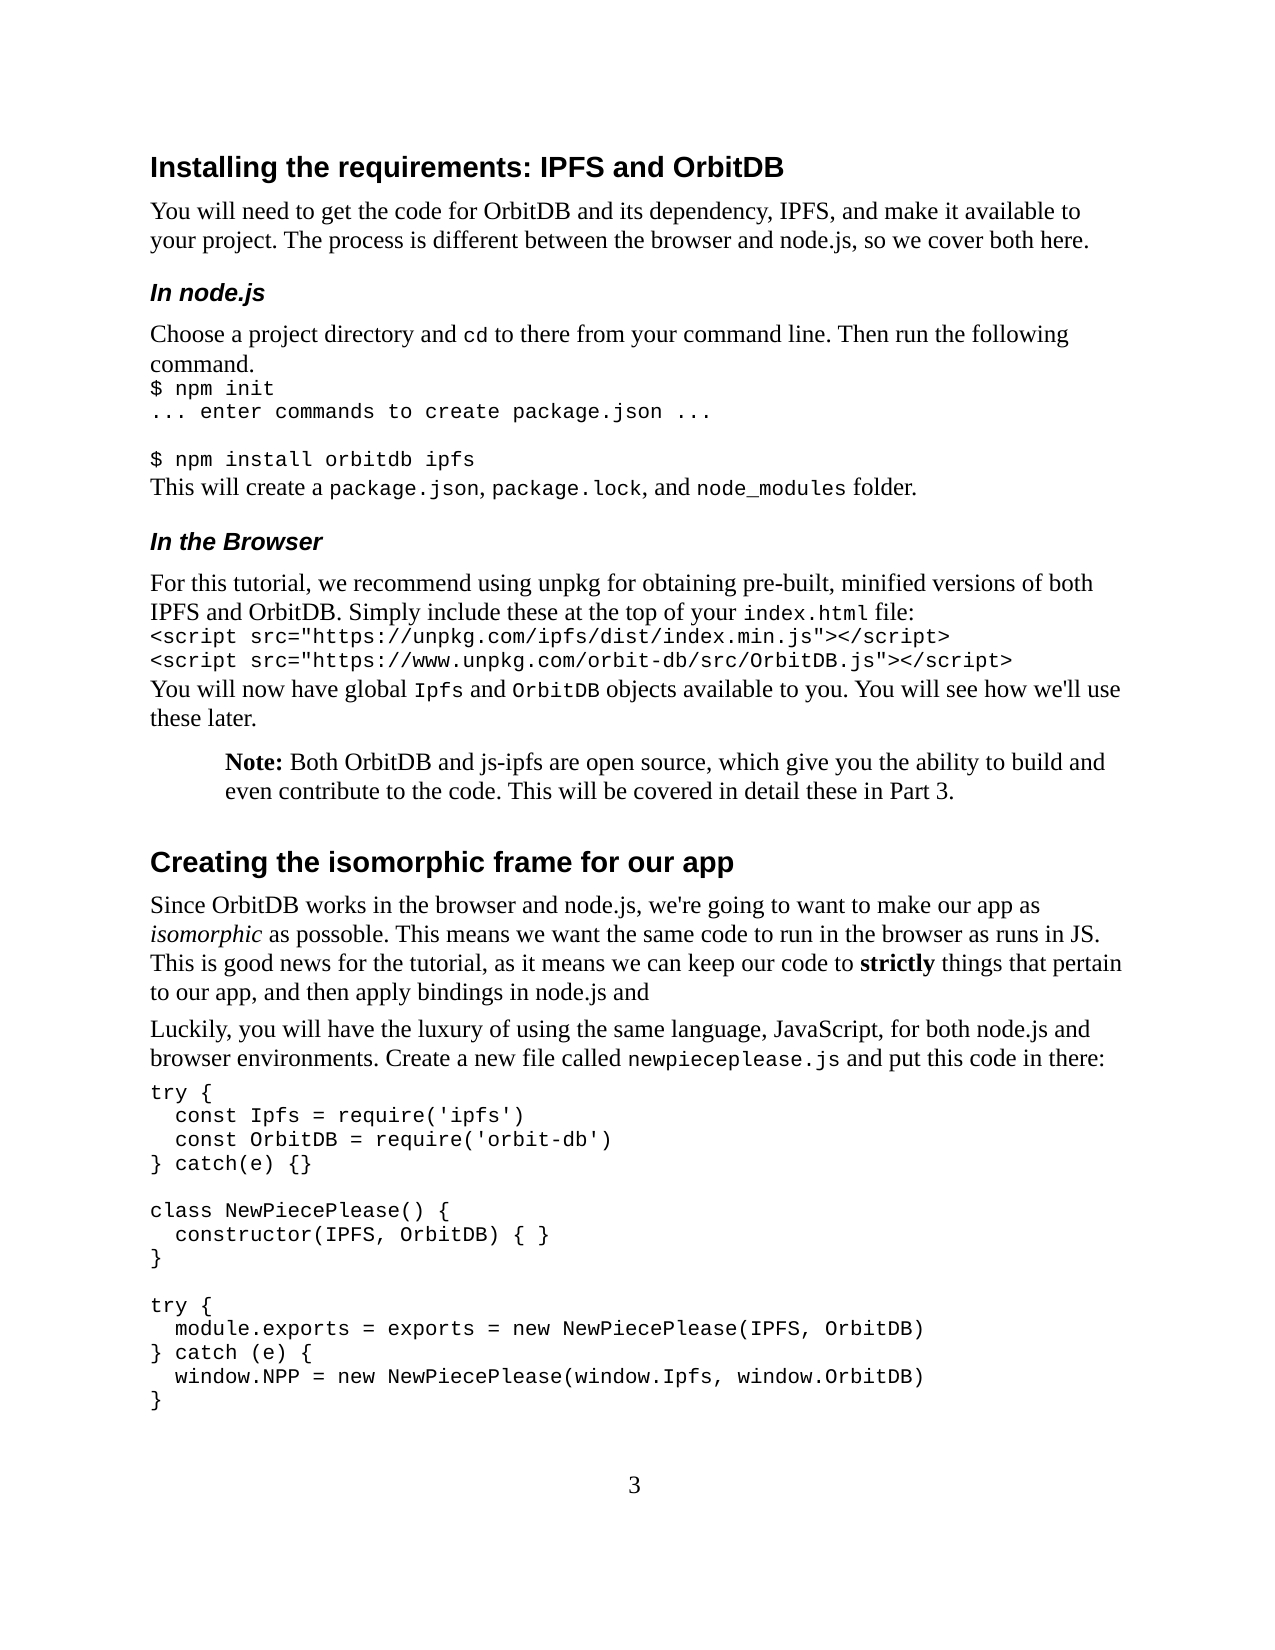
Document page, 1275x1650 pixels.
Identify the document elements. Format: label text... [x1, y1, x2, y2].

text ... enter commands to create package.json ... [150, 402, 1125, 425]
subtitle Installing the requirements: IPFS and OrbitDB [150, 150, 1125, 183]
text try { [150, 1295, 1125, 1318]
text You will need to get the code for OrbitDB and its dependency, IPFS, and make it available to your project. The process is different between the browser and node.js, so we cover both here. [150, 196, 1125, 253]
text Note: Both OrbitDB and js-ipfs are open source, which give you the ability to build and even contribute to the code. This will be covered in detail these in Part 3. [225, 747, 1125, 804]
text Since OrbitDB works in the browser and node.js, we're going to want to make our app as isomorphic as possoble. This means we want the same code to run in the browser as runs in JS. This is good news for the tutorial, as it means we can keep our code to strictly things that pertain to our app, and then apply bindings in node.js and [150, 891, 1125, 1006]
text module.exports = exports = new NewPiecePlease(IPFS, OrbitDB) [150, 1318, 1125, 1342]
subtitle In the Browser [150, 527, 1125, 556]
text This will create a package.json, package.lock, and node_modules folder. [150, 472, 1125, 502]
text constructor(IPFS, OrbitDB) { } [150, 1224, 1125, 1247]
text } catch(e) {} [150, 1153, 1125, 1176]
text You will now have global Ipfs and OrbitDB objects available to you. You will see how we'll use these later. [150, 674, 1125, 732]
text <script src="https://unpkg.com/ipfs/dist/index.min.js"></script> [150, 626, 1125, 650]
text const Ipfs = require('ipfs') [150, 1106, 1125, 1129]
text $ npm install orbitdb ipfs [150, 449, 1125, 472]
text } [150, 1389, 1125, 1413]
text <script src="https://www.unpkg.com/orbit-db/src/OrbitDB.js"></script> [150, 650, 1125, 674]
subtitle Creating the isomorphic frame for our app [150, 844, 1125, 878]
text try { [150, 1082, 1125, 1106]
text class NewPiecePlease() { [150, 1200, 1125, 1224]
subtitle In node.js [150, 278, 1125, 307]
text } [150, 1247, 1125, 1271]
text For this tutorial, we recommend using unpkg for obtaining pre-built, minified versions of both IPFS and OrbitDB. Simply include these at the top of your index.html file: [150, 568, 1125, 626]
text Luckily, you will have the luxury of using the same language, JavaScript, for both node.js and browser environments. Create a new file called newpieceplease.js and put this code in there: [150, 1014, 1125, 1073]
text } catch (e) { [150, 1342, 1125, 1366]
text $ npm init [150, 378, 1125, 402]
text Choose a project directory and cd to there from your command line. Then run the following command. [150, 319, 1125, 378]
text const OrbitDB = require('orbit-db') [150, 1129, 1125, 1153]
text window.NPP = new NewPiecePlease(window.Ipfs, window.OrbitDB) [150, 1366, 1125, 1389]
